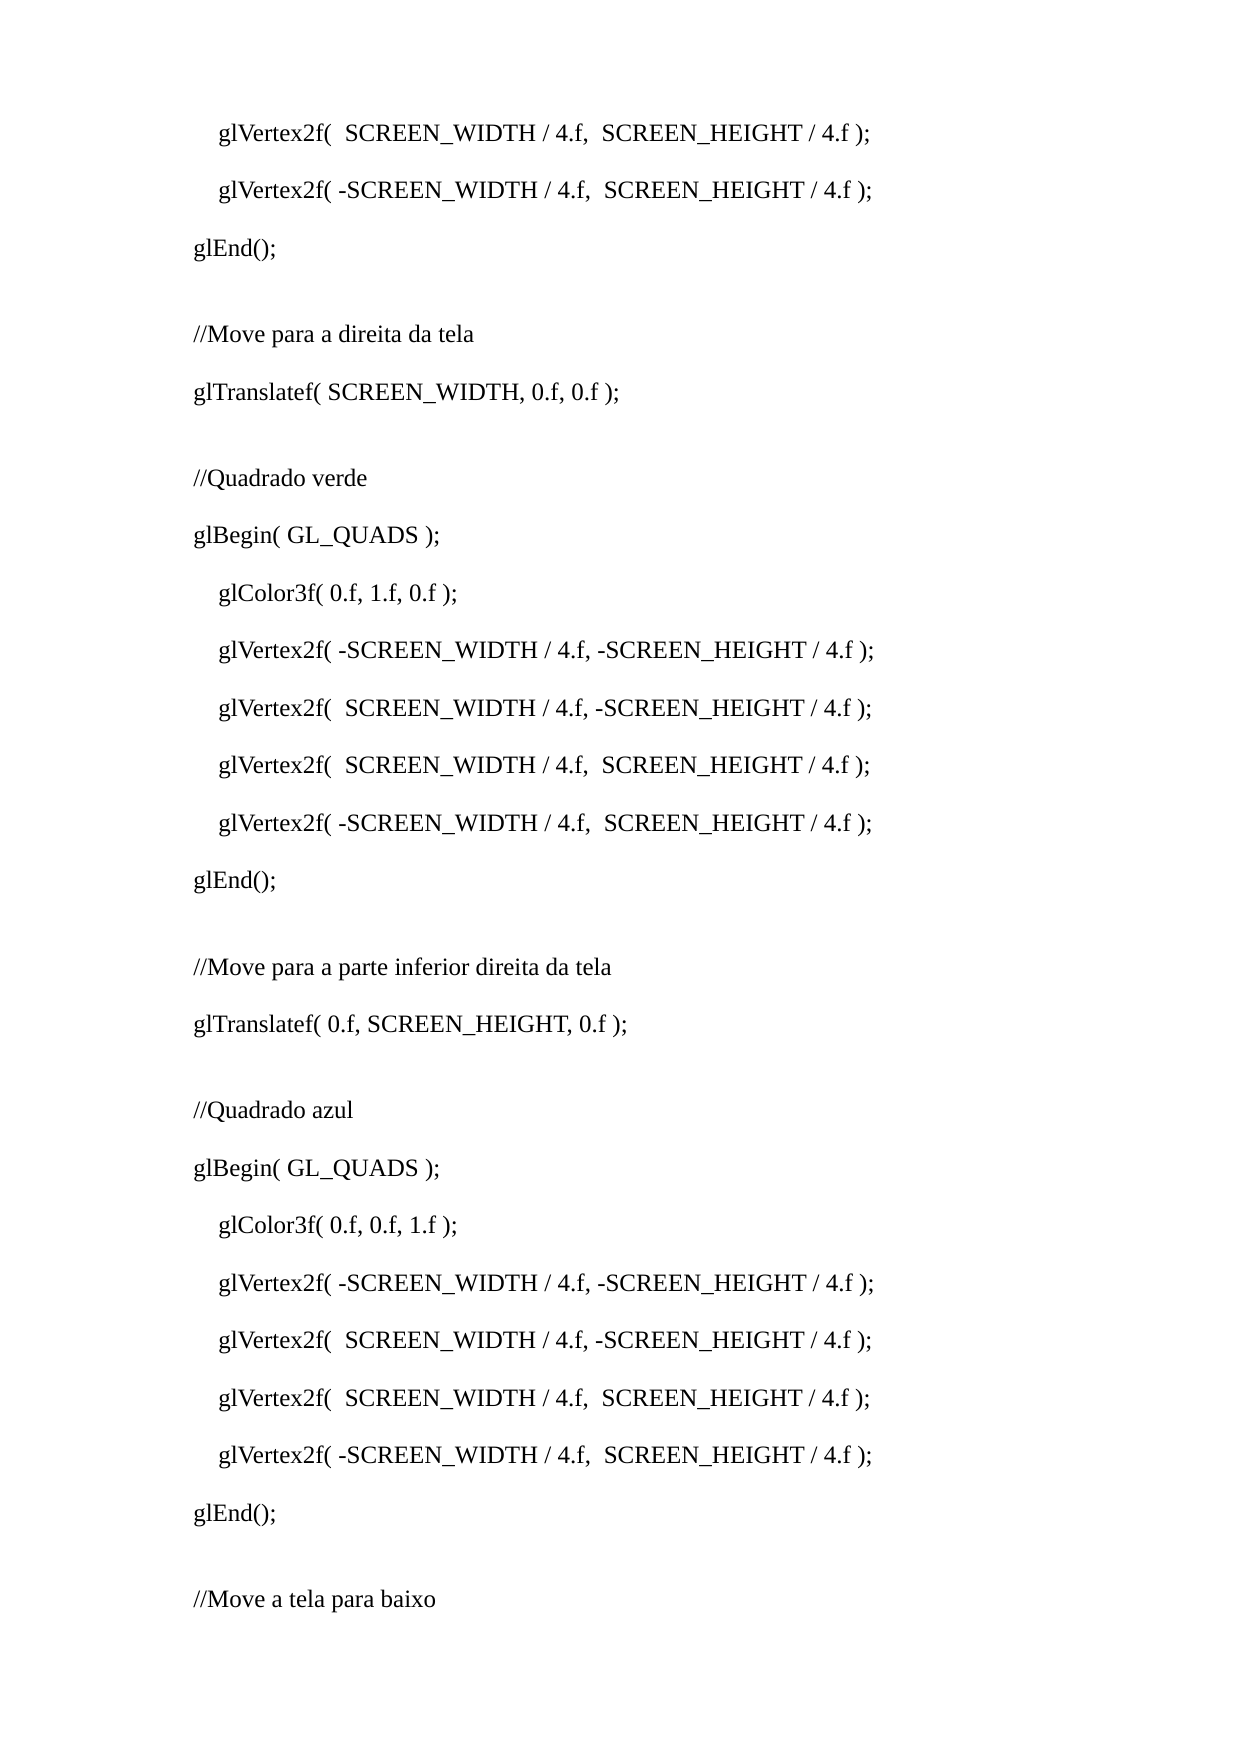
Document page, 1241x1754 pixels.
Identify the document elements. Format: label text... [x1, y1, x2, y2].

text glVertex2f( SCREEN_WIDTH / 4.f, SCREEN_HEIGHT / 4.f ); [118, 1383, 1122, 1412]
text glTranslatef( SCREEN_WIDTH, 0.f, 0.f ); [118, 377, 1122, 406]
text glEnd(); [118, 1498, 1122, 1527]
text glEnd(); [118, 233, 1122, 262]
text glVertex2f( SCREEN_WIDTH / 4.f, SCREEN_HEIGHT / 4.f ); [118, 751, 1122, 779]
text //Move para a parte inferior direita da tela [118, 952, 1122, 981]
text glVertex2f( -SCREEN_WIDTH / 4.f, SCREEN_HEIGHT / 4.f ); [118, 176, 1122, 204]
text //Move para a direita da tela [118, 319, 1122, 348]
text glVertex2f( SCREEN_WIDTH / 4.f, -SCREEN_HEIGHT / 4.f ); [118, 1326, 1122, 1354]
text //Move a tela para baixo [118, 1584, 1122, 1613]
text glVertex2f( SCREEN_WIDTH / 4.f, SCREEN_HEIGHT / 4.f ); [118, 118, 1122, 147]
text //Quadrado azul [118, 1096, 1122, 1124]
text glVertex2f( SCREEN_WIDTH / 4.f, -SCREEN_HEIGHT / 4.f ); [118, 693, 1122, 722]
text glVertex2f( -SCREEN_WIDTH / 4.f, SCREEN_HEIGHT / 4.f ); [118, 1441, 1122, 1469]
text glBegin( GL_QUADS ); [118, 521, 1122, 549]
text glColor3f( 0.f, 1.f, 0.f ); [118, 578, 1122, 607]
text glTranslatef( 0.f, SCREEN_HEIGHT, 0.f ); [118, 1009, 1122, 1038]
text glBegin( GL_QUADS ); [118, 1153, 1122, 1182]
text glVertex2f( -SCREEN_WIDTH / 4.f, -SCREEN_HEIGHT / 4.f ); [118, 636, 1122, 664]
text glEnd(); [118, 866, 1122, 894]
text glColor3f( 0.f, 0.f, 1.f ); [118, 1211, 1122, 1239]
text glVertex2f( -SCREEN_WIDTH / 4.f, SCREEN_HEIGHT / 4.f ); [118, 808, 1122, 837]
text glVertex2f( -SCREEN_WIDTH / 4.f, -SCREEN_HEIGHT / 4.f ); [118, 1268, 1122, 1297]
text //Quadrado verde [118, 463, 1122, 492]
